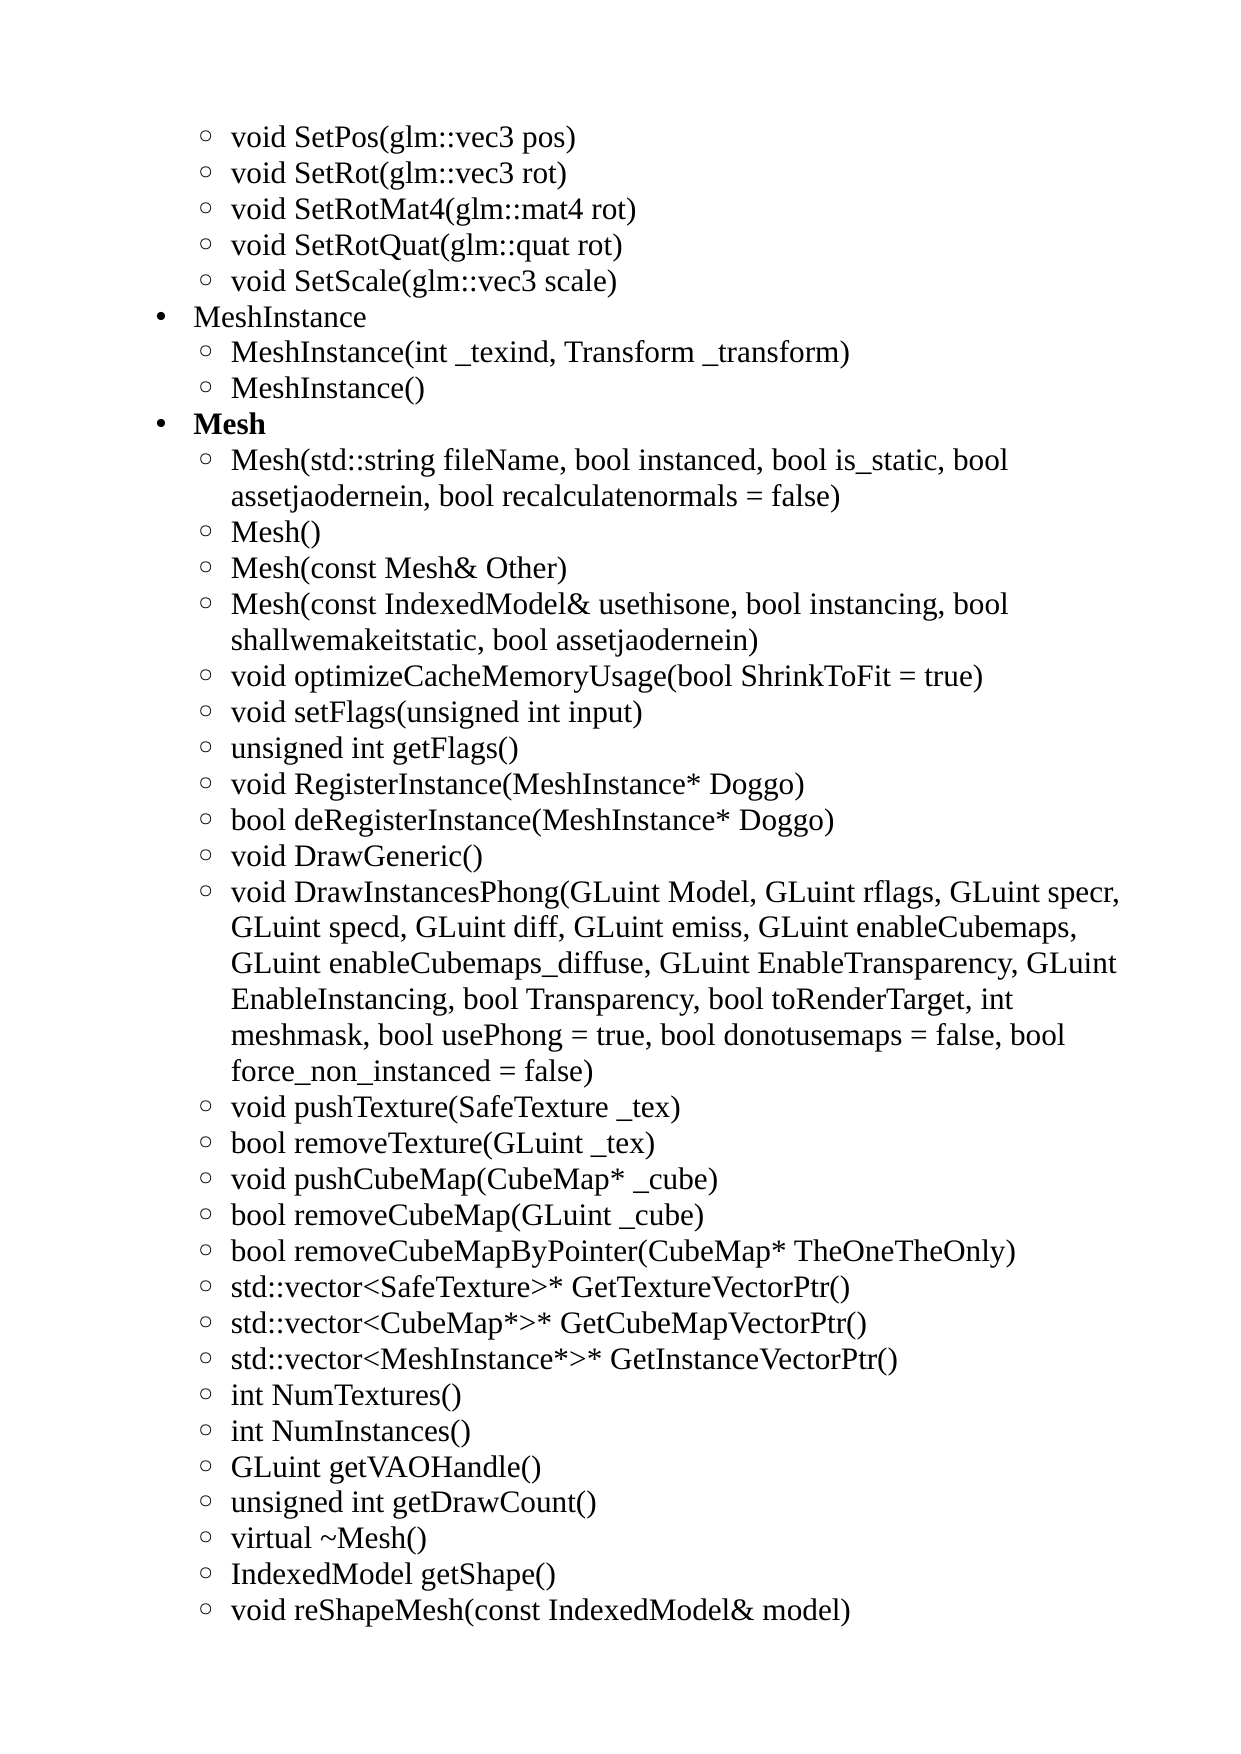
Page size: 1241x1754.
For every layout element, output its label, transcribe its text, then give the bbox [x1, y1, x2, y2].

list void SetRotMat4(glm::mat4 rot) [193, 190, 1122, 226]
list void SetScale(glm::vec3 scale) [193, 262, 1122, 298]
list bool removeCubeMapByPointer(CubeMap* TheOneTheOnly) [193, 1232, 1122, 1268]
list void pushCubeMap(CubeMap* _cube) [193, 1160, 1122, 1196]
list bool removeCubeMap(GLuint _cube) [193, 1196, 1122, 1232]
list Mesh(const IndexedModel& usethisone, bool instancing, bool shallwemakeitstatic, bool assetjaodernein) [193, 585, 1122, 657]
list bool deRegisterInstance(MeshInstance* Doggo) [193, 801, 1122, 837]
list MeshInstance() [193, 370, 1122, 406]
list void reShapeMesh(const IndexedModel& model) [193, 1592, 1122, 1627]
list Mesh() [193, 513, 1122, 549]
list Mesh(std::string fileName, bool instanced, bool is_static, bool assetjaodernein, bool recalculatenormals = false) [193, 442, 1122, 513]
list Mesh [156, 406, 1122, 442]
list MeshInstance(int _texind, Transform _transform) [193, 334, 1122, 370]
list int NumTextures() [193, 1376, 1122, 1412]
list IndexedModel getShape() [193, 1556, 1122, 1592]
list std::vector<SafeTexture>* GetTextureVectorPtr() [193, 1268, 1122, 1304]
list void SetPos(glm::vec3 pos) [193, 118, 1122, 154]
list int NumInstances() [193, 1412, 1122, 1448]
list void DrawGeneric() [193, 837, 1122, 873]
list unsigned int getDrawCount() [193, 1484, 1122, 1520]
list GLuint getVAOHandle() [193, 1448, 1122, 1484]
list std::vector<CubeMap*>* GetCubeMapVectorPtr() [193, 1304, 1122, 1340]
list void SetRot(glm::vec3 rot) [193, 154, 1122, 190]
list MeshInstance [156, 298, 1122, 334]
list std::vector<MeshInstance*>* GetInstanceVectorPtr() [193, 1340, 1122, 1376]
list void RegisterInstance(MeshInstance* Doggo) [193, 765, 1122, 801]
list bool removeTexture(GLuint _tex) [193, 1124, 1122, 1160]
list unsigned int getFlags() [193, 729, 1122, 765]
list void pushTexture(SafeTexture _tex) [193, 1088, 1122, 1124]
list void SetRotQuat(glm::quat rot) [193, 226, 1122, 262]
list void setFlags(unsigned int input) [193, 693, 1122, 729]
list Mesh(const Mesh& Other) [193, 549, 1122, 585]
list void optimizeCacheMemoryUsage(bool ShrinkToFit = true) [193, 657, 1122, 693]
list virtual ~Mesh() [193, 1520, 1122, 1556]
list void DrawInstancesPhong(GLuint Model, GLuint rflags, GLuint specr, GLuint specd, GLuint diff, GLuint emiss, GLuint enableCubemaps, GLuint enableCubemaps_diffuse, GLuint EnableTransparency, GLuint EnableInstancing, bool Transparency, bool toRenderTarget, int meshmask, bool usePhong = true, bool donotusemaps = false, bool force_non_instanced = false) [193, 873, 1122, 1088]
